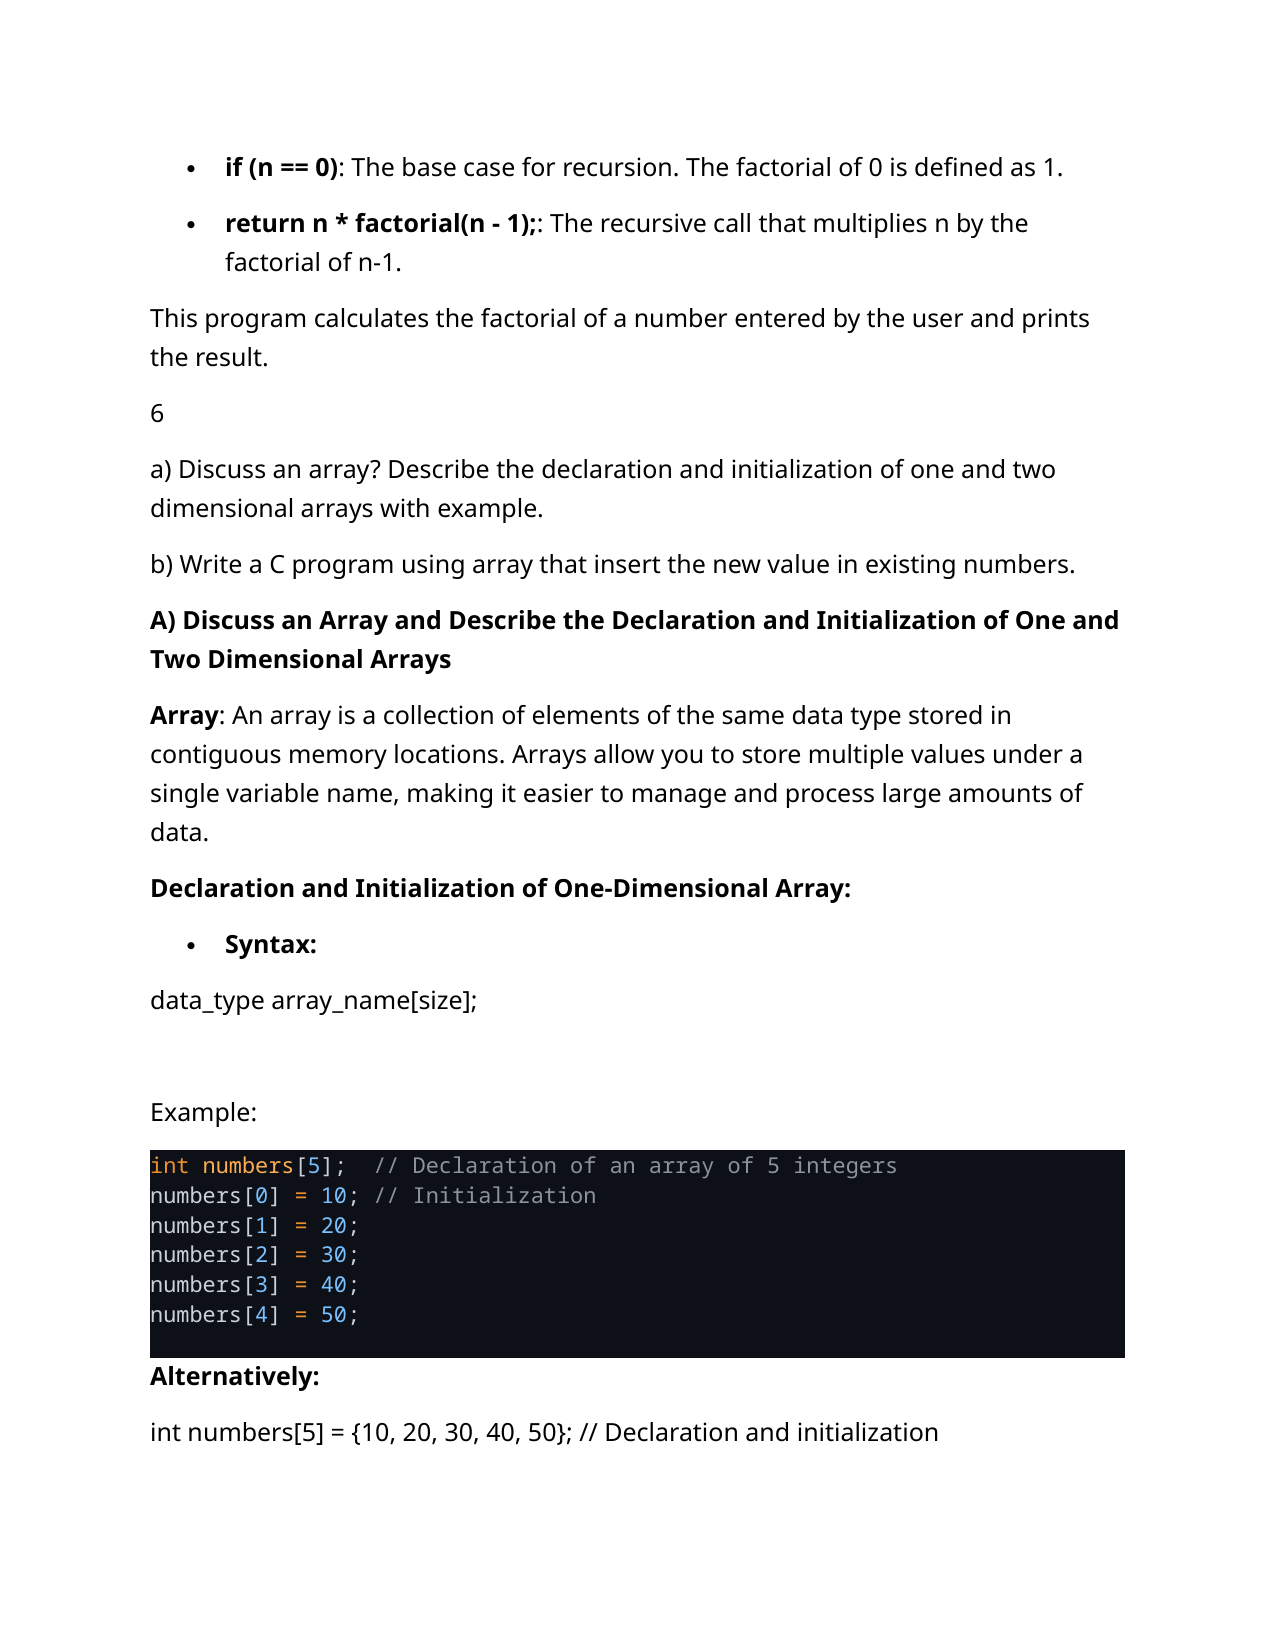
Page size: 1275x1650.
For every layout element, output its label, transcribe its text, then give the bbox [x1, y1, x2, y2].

text b) Write a C program using array that insert the new value in existing numbers. [150, 547, 1125, 581]
text numbers[2] = 30; [150, 1239, 1125, 1269]
text Declaration and Initialization of One-Dimensional Array: [150, 871, 1125, 905]
list return n * factorial(n - 1);: The recursive call that multiplies n by the factorial of n-1. [187, 206, 1125, 279]
text int numbers[5]; // Declaration of an array of 5 integers [150, 1150, 1125, 1180]
text Example: [150, 1094, 1125, 1128]
text Alternatively: [150, 1358, 1125, 1393]
text int numbers[5] = {10, 20, 30, 40, 50}; // Declaration and initialization [150, 1414, 1125, 1448]
text numbers[0] = 10; // Initialization [150, 1180, 1125, 1209]
text Array: An array is a collection of elements of the same data type stored in contiguous memory locations. Arrays allow you to store multiple values under a single variable name, making it easier to manage and process large amounts of data. [150, 697, 1125, 849]
text This program calculates the factorial of a number entered by the user and prints the result. [150, 301, 1125, 374]
text numbers[1] = 20; [150, 1209, 1125, 1239]
text numbers[4] = 50; [150, 1299, 1125, 1329]
list Syntax: [187, 927, 1125, 961]
text data_type array_name[size]; [150, 982, 1125, 1017]
text a) Discuss an array? Describe the declaration and initialization of one and two dimensional arrays with example. [150, 452, 1125, 525]
list if (n == 0): The base case for recursion. The factorial of 0 is defined as 1. [187, 150, 1125, 184]
text numbers[3] = 40; [150, 1269, 1125, 1299]
text A) Discuss an Array and Describe the Declaration and Initialization of One and Two Dimensional Arrays [150, 602, 1125, 676]
text 6 [150, 396, 1125, 430]
